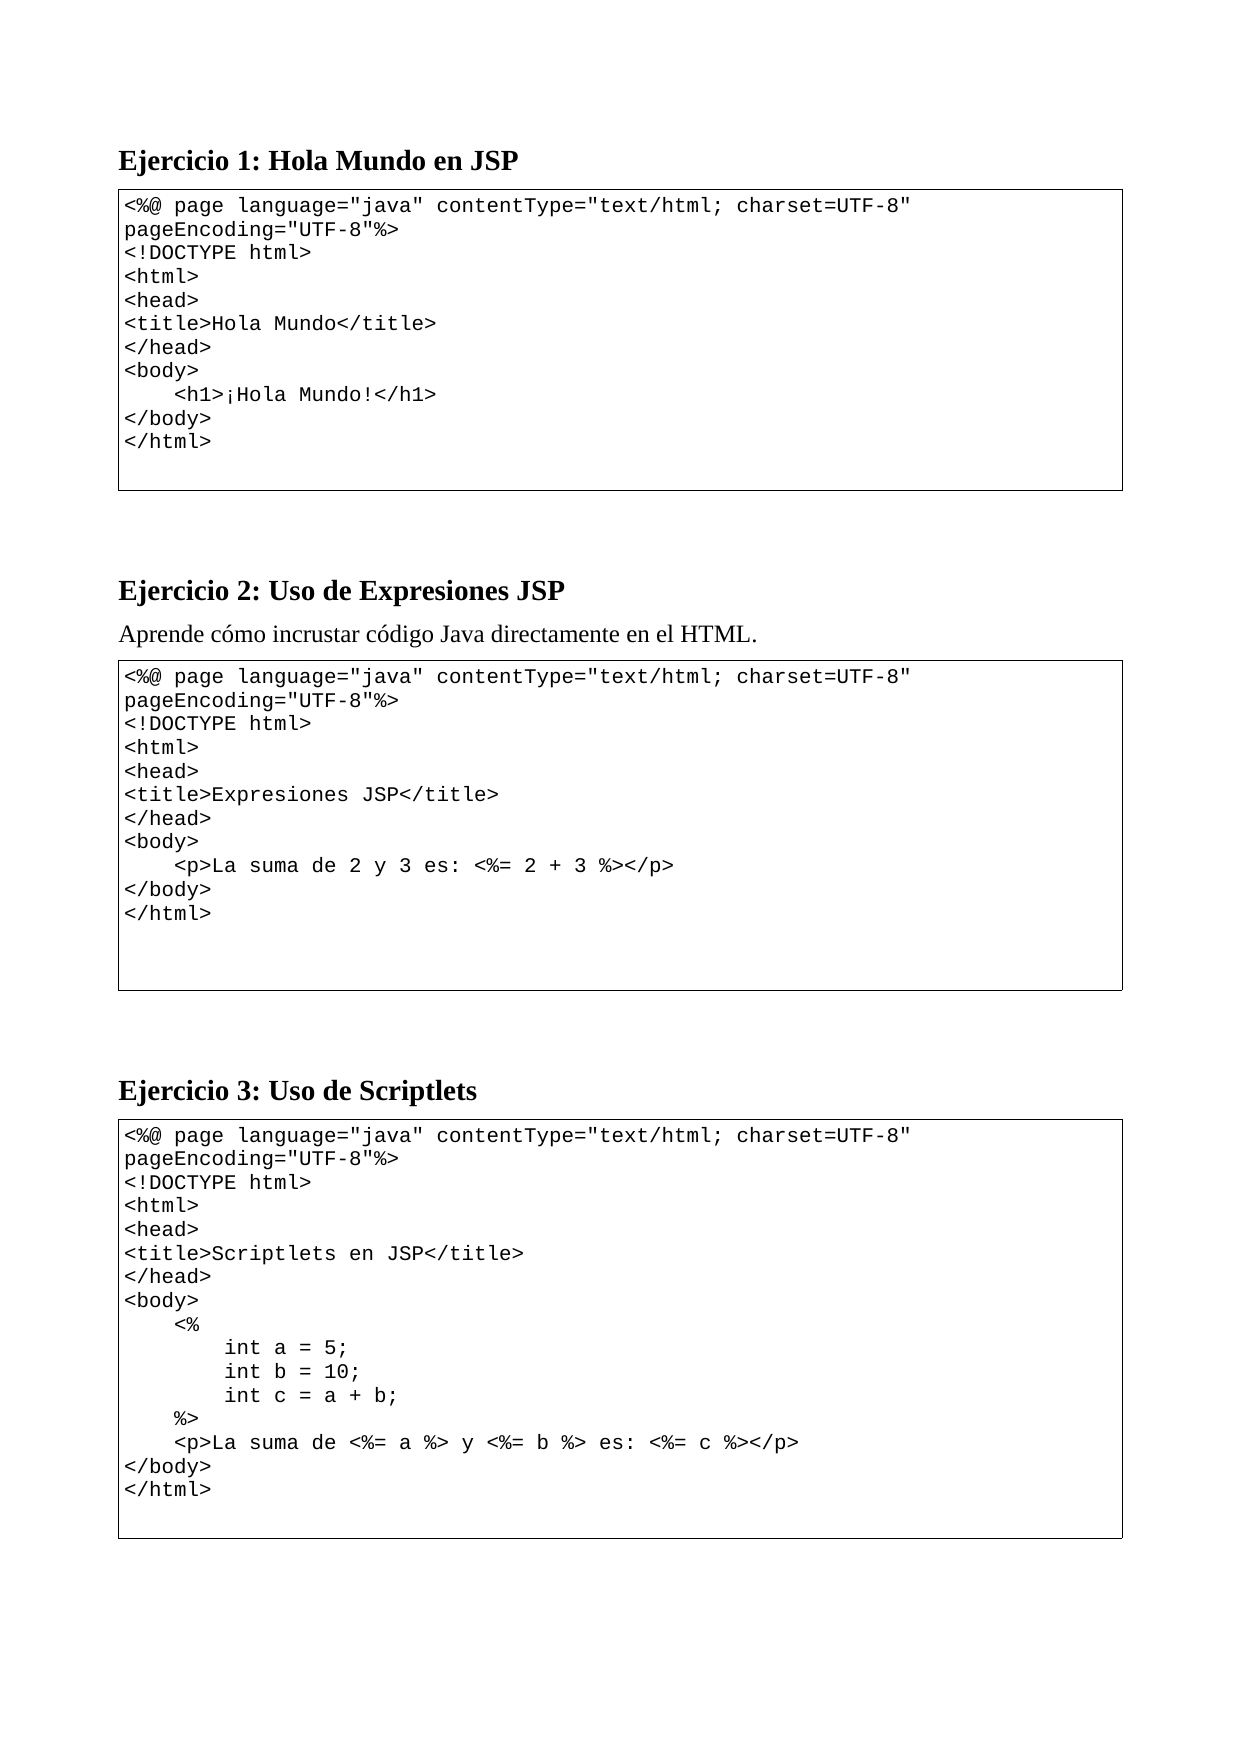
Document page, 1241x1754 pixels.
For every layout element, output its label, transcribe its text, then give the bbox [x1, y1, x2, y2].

table_header <%@ page language="java" contentType="text/html; charset=UTF-8" pageEncoding="UTF-8"%> <!DOCTYPE html> <html> <head> <title>Scriptlets en JSP</title> </head> <body> <% int a = 5; int b = 10; int c = a + b; %> <p>La suma de <%= a %> y <%= b %> es: <%= c %></p> </body> </html> [119, 1120, 1122, 1538]
subtitle Ejercicio 1: Hola Mundo en JSP [118, 143, 1122, 177]
subtitle Ejercicio 2: Uso de Expresiones JSP [118, 573, 1122, 606]
table_header <%@ page language="java" contentType="text/html; charset=UTF-8" pageEncoding="UTF-8"%> <!DOCTYPE html> <html> <head> <title>Hola Mundo</title> </head> <body> <h1>¡Hola Mundo!</h1> </body> </html> [119, 190, 1122, 490]
subtitle Ejercicio 3: Uso de Scriptlets [118, 1073, 1122, 1106]
table_header <%@ page language="java" contentType="text/html; charset=UTF-8" pageEncoding="UTF-8"%> <!DOCTYPE html> <html> <head> <title>Expresiones JSP</title> </head> <body> <p>La suma de 2 y 3 es: <%= 2 + 3 %></p> </body> </html> [119, 661, 1122, 990]
text Aprende cómo incrustar código Java directamente en el HTML. [118, 619, 1122, 648]
